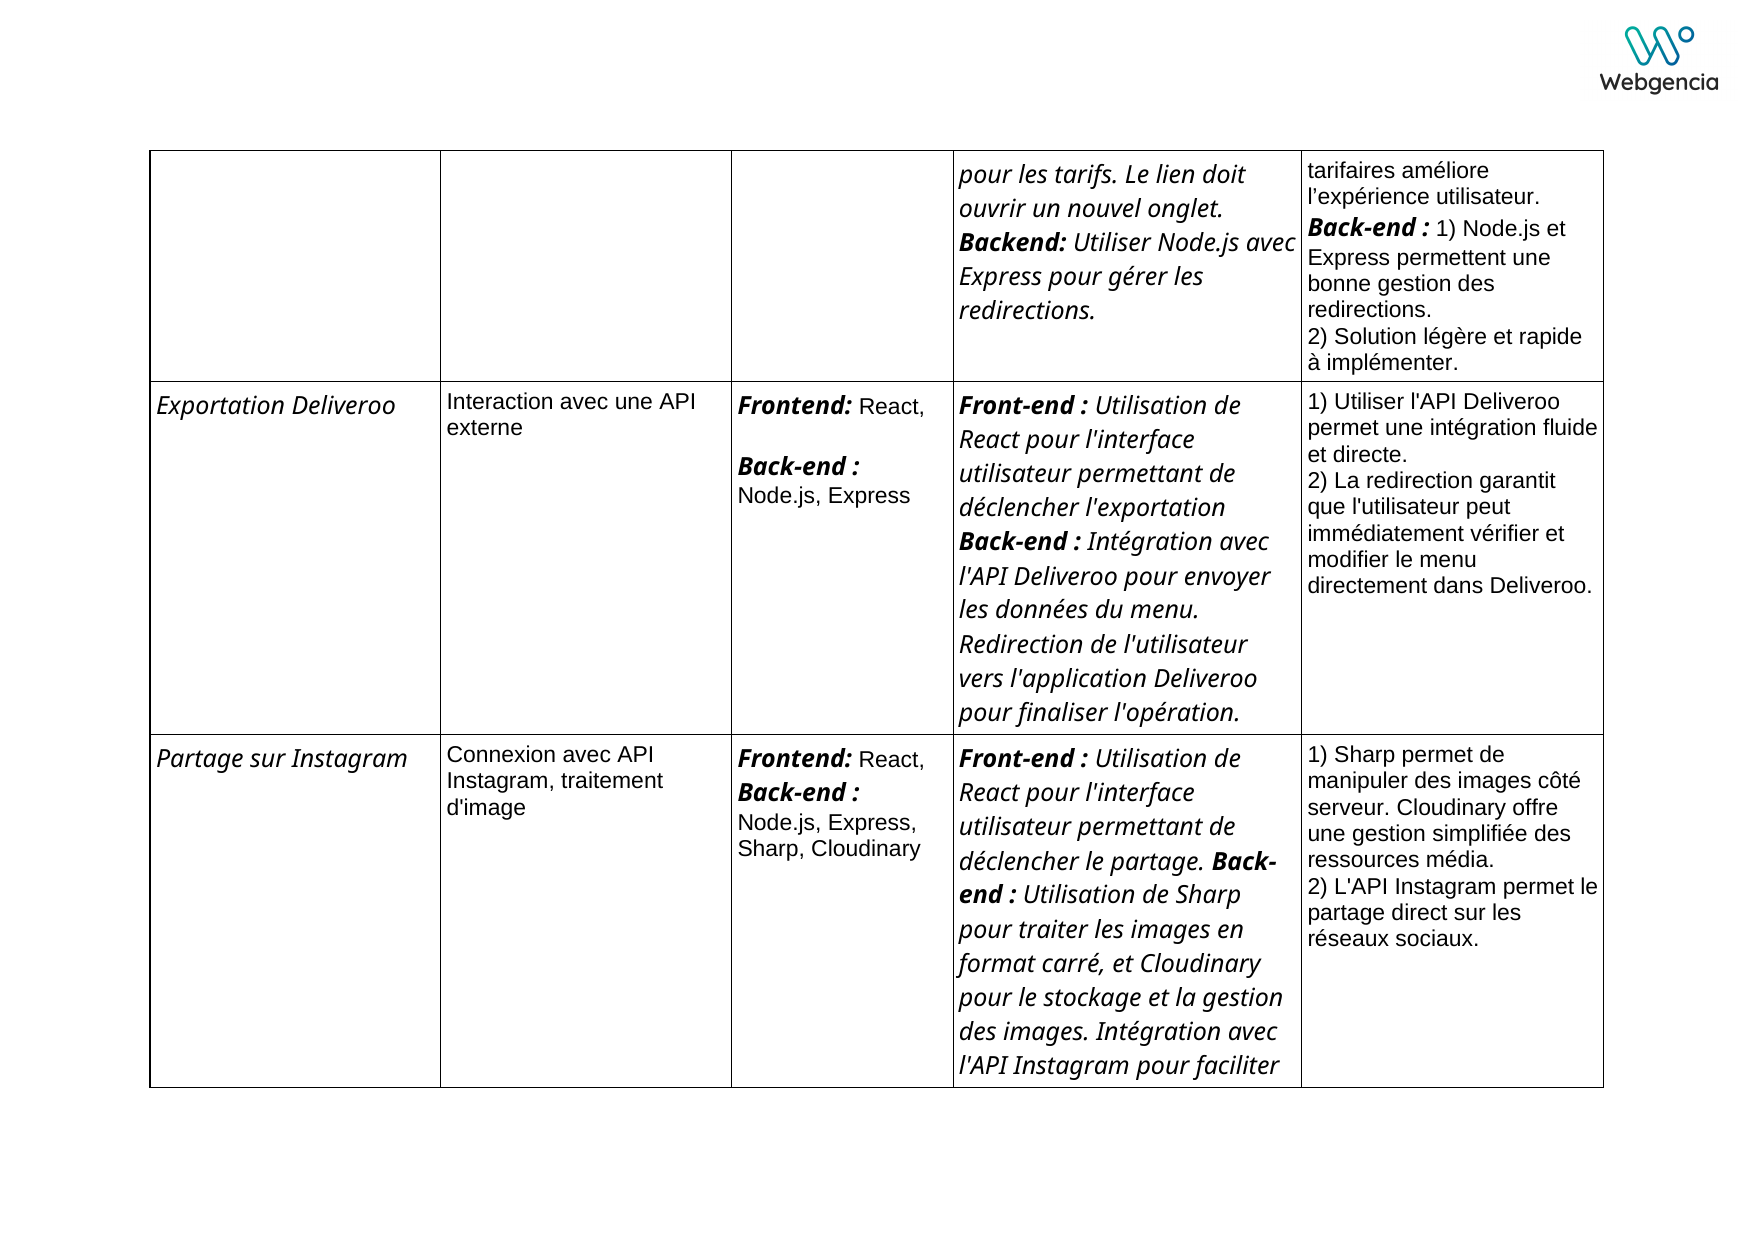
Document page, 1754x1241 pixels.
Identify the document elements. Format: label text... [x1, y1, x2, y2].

table_cell Front-end : Utilisation de React pour l'interface utilisateur permettant de déclencher le partage. Back-end : Utilisation de Sharp pour traiter les images en format carré, et Cloudinary pour le stockage et la gestion des images. Intégration avec l'API Instagram pour faciliter [954, 735, 1301, 1087]
table_cell 1) Sharp permet de manipuler des images côté serveur. Cloudinary offre une gestion simplifiée des ressources média. 2) L'API Instagram permet le partage direct sur les réseaux sociaux. [1302, 735, 1603, 1087]
table_cell [732, 151, 953, 381]
table_cell tarifaires améliore l’expérience utilisateur. Back-end : 1) Node.js et Express permettent une bonne gestion des redirections. 2) Solution légère et rapide à implémenter. [1302, 151, 1603, 381]
picture [1580, 20, 1739, 101]
table_cell Front-end : Utilisation de React pour l'interface utilisateur permettant de déclencher l'exportation Back-end : Intégration avec l'API Deliveroo pour envoyer les données du menu. Redirection de l'utilisateur vers l'application Deliveroo pour finaliser l'opération. [954, 382, 1301, 734]
table_cell [151, 151, 440, 381]
table_cell pour les tarifs. Le lien doit ouvrir un nouvel onglet. Backend: Utiliser Node.js avec Express pour gérer les redirections. [954, 151, 1301, 381]
table_cell Interaction avec une API externe [441, 382, 731, 734]
table_cell [441, 151, 731, 381]
table_cell Exportation Deliveroo [151, 382, 440, 734]
table_cell Partage sur Instagram [151, 735, 440, 1087]
table_cell 1) Utiliser l'API Deliveroo permet une intégration fluide et directe. 2) La redirection garantit que l'utilisateur peut immédiatement vérifier et modifier le menu directement dans Deliveroo. [1302, 382, 1603, 734]
table_cell Connexion avec API Instagram, traitement d'image [441, 735, 731, 1087]
table_cell Frontend: React, Back-end : Node.js, Express, Sharp, Cloudinary [732, 735, 953, 1087]
table_cell Frontend: React, Back-end : Node.js, Express [732, 382, 953, 734]
